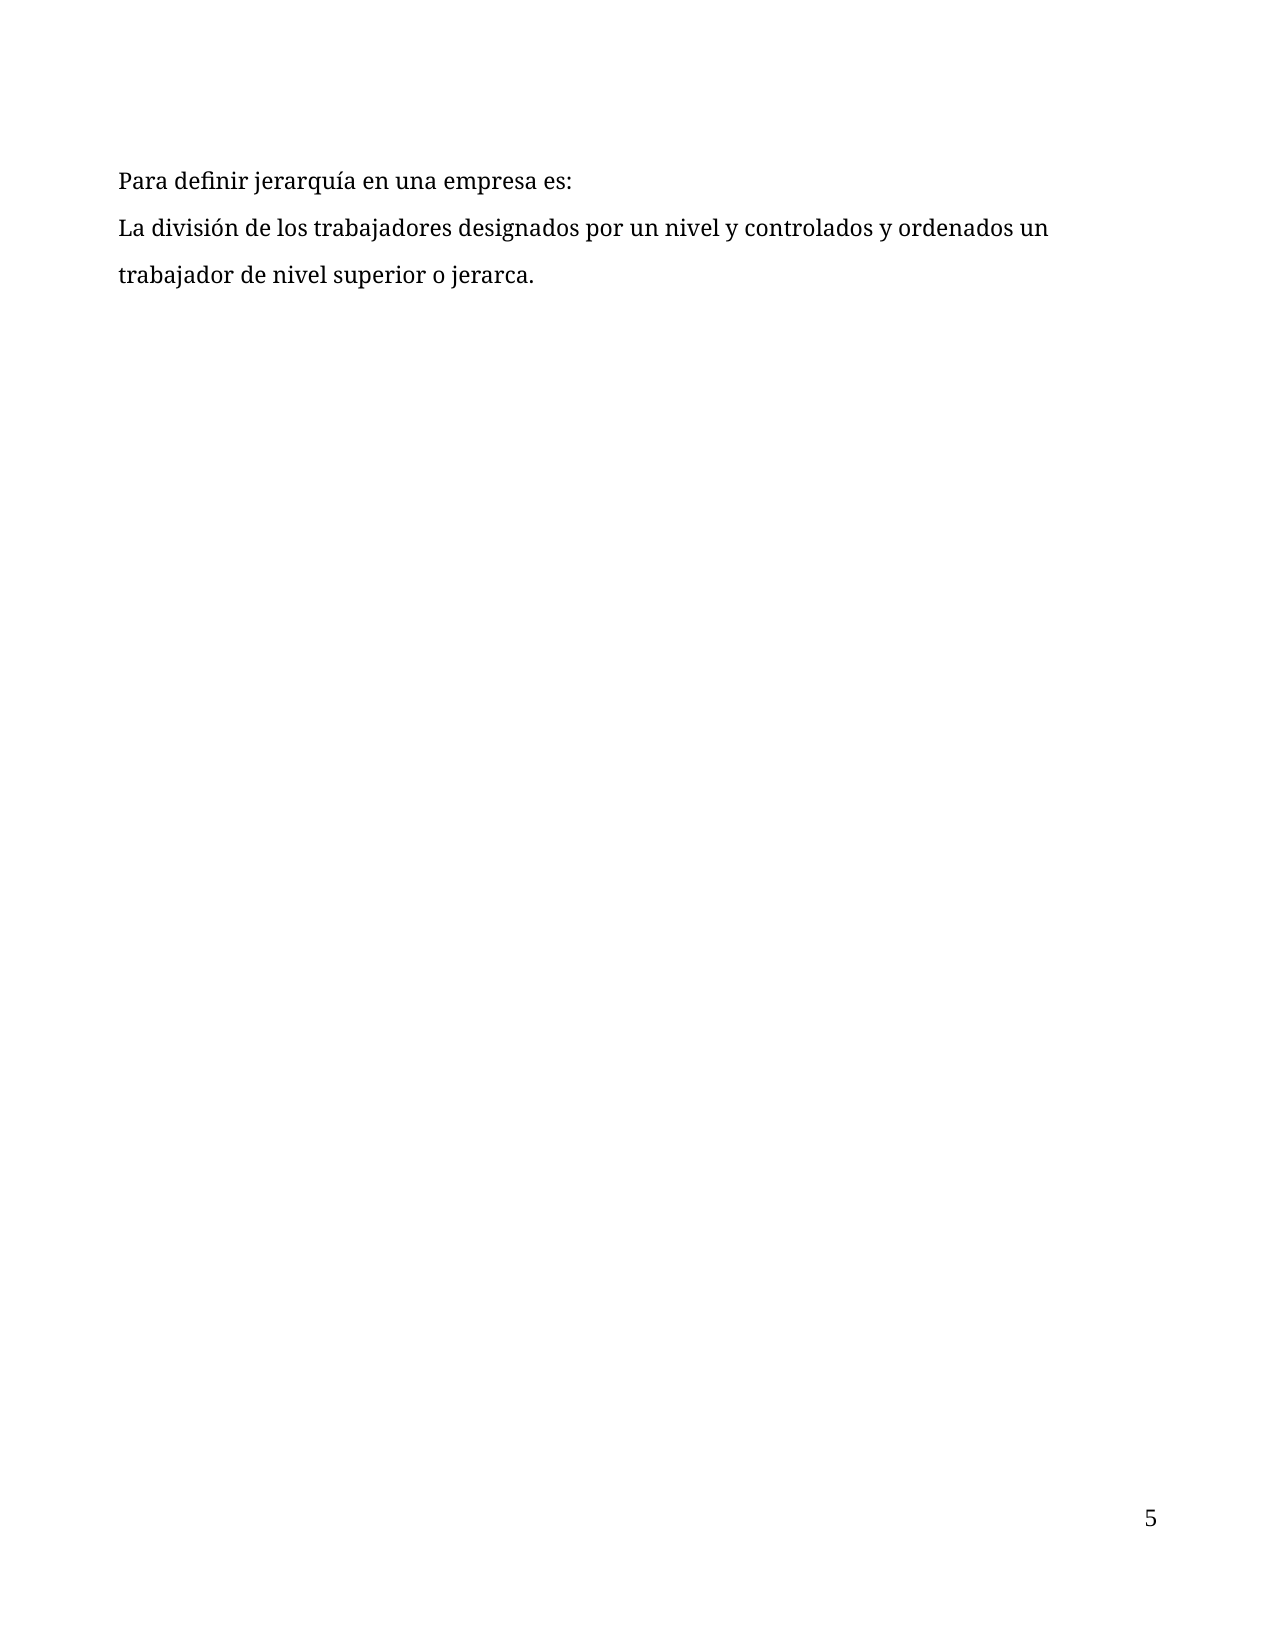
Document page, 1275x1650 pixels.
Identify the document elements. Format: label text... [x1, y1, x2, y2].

text La división de los trabajadores designados por un nivel y controlados y ordenados un trabajador de nivel superior o jerarca. [118, 212, 1157, 290]
text Para definir jerarquía en una empresa es: [118, 165, 1157, 196]
